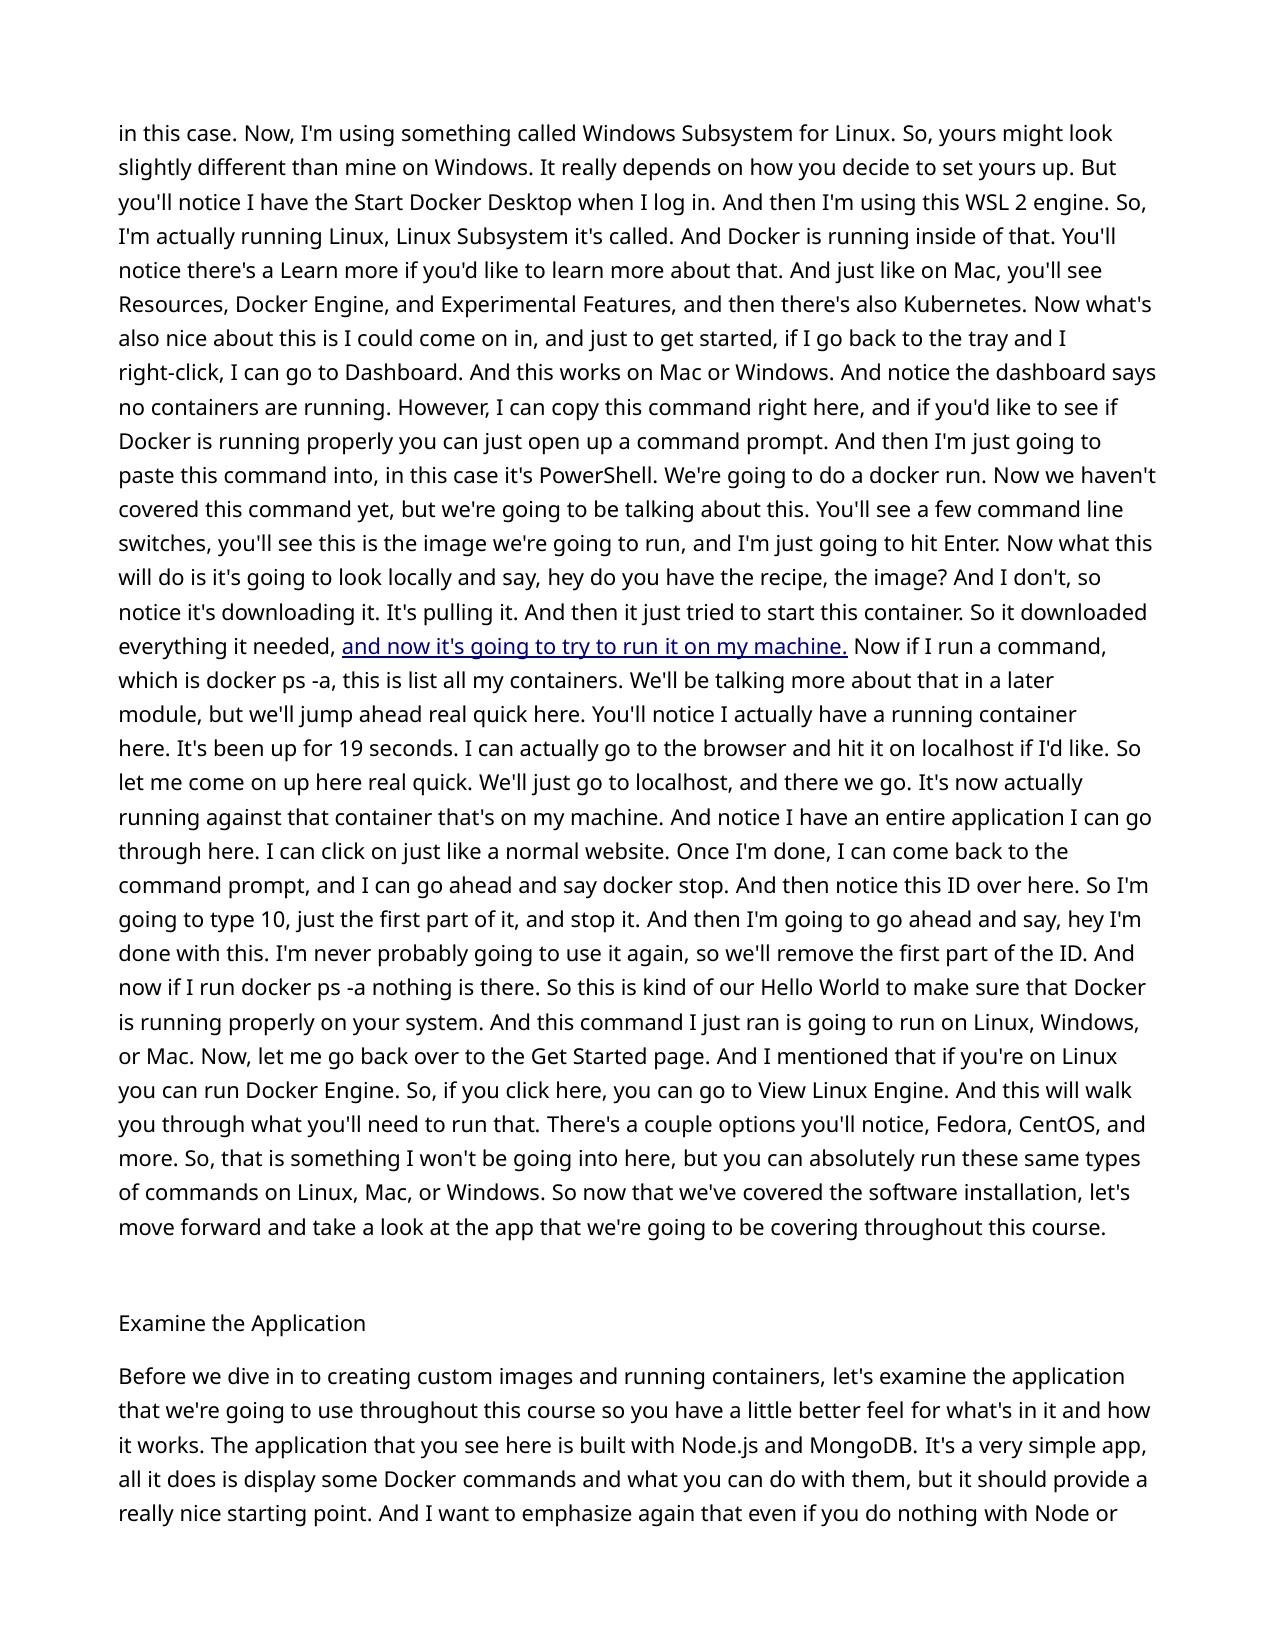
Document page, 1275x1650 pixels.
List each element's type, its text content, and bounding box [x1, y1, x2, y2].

subtitle Examine the Application [118, 1308, 1157, 1338]
text Before we dive in to creating custom images and running containers, let's examine the application that we're going to use throughout this course so you have a little better feel for what's in it and how it works. The application that you see here is built with Node.js and MongoDB. It's a very simple app, all it does is display some Docker commands and what you can do with them, but it should provide a really nice starting point. And I want to emphasize again that even if you do nothing with Node or [118, 1361, 1157, 1528]
text in this case. Now, I'm using something called Windows Subsystem for Linux. So, yours might look slightly different than mine on Windows. It really depends on how you decide to set yours up. But you'll notice I have the Start Docker Desktop when I log in. And then I'm using this WSL 2 engine. So, I'm actually running Linux, Linux Subsystem it's called. And Docker is running inside of that. You'll notice there's a Learn more if you'd like to learn more about that. And just like on Mac, you'll see Resources, Docker Engine, and Experimental Features, and then there's also Kubernetes. Now what's also nice about this is I could come on in, and just to get started, if I go back to the tray and I right‑click, I can go to Dashboard. And this works on Mac or Windows. And notice the dashboard says no containers are running. However, I can copy this command right here, and if you'd like to see if Docker is running properly you can just open up a command prompt. And then I'm just going to paste this command into, in this case it's PowerShell. We're going to do a docker run. Now we haven't covered this command yet, but we're going to be talking about this. You'll see a few command line switches, you'll see this is the image we're going to run, and I'm just going to hit Enter. Now what this will do is it's going to look locally and say, hey do you have the recipe, the image? And I don't, so notice it's downloading it. It's pulling it. And then it just tried to start this container. So it downloaded everything it needed, and now it's going to try to run it on my machine. Now if I run a command, which is docker ps ‑a, this is list all my containers. We'll be talking more about that in a later module, but we'll jump ahead real quick here. You'll notice I actually have a running container here. It's been up for 19 seconds. I can actually go to the browser and hit it on localhost if I'd like. So let me come on up here real quick. We'll just go to localhost, and there we go. It's now actually running against that container that's on my machine. And notice I have an entire application I can go through here. I can click on just like a normal website. Once I'm done, I can come back to the command prompt, and I can go ahead and say docker stop. And then notice this ID over here. So I'm going to type 10, just the first part of it, and stop it. And then I'm going to go ahead and say, hey I'm done with this. I'm never probably going to use it again, so we'll remove the first part of the ID. And now if I run docker ps ‑a nothing is there. So this is kind of our Hello World to make sure that Docker is running properly on your system. And this command I just ran is going to run on Linux, Windows, or Mac. Now, let me go back over to the Get Started page. And I mentioned that if you're on Linux you can run Docker Engine. So, if you click here, you can go to View Linux Engine. And this will walk you through what you'll need to run that. There's a couple options you'll notice, Fedora, CentOS, and more. So, that is something I won't be going into here, but you can absolutely run these same types of commands on Linux, Mac, or Windows. So now that we've covered the software installation, let's move forward and take a look at the app that we're going to be covering throughout this course. [118, 118, 1157, 1241]
